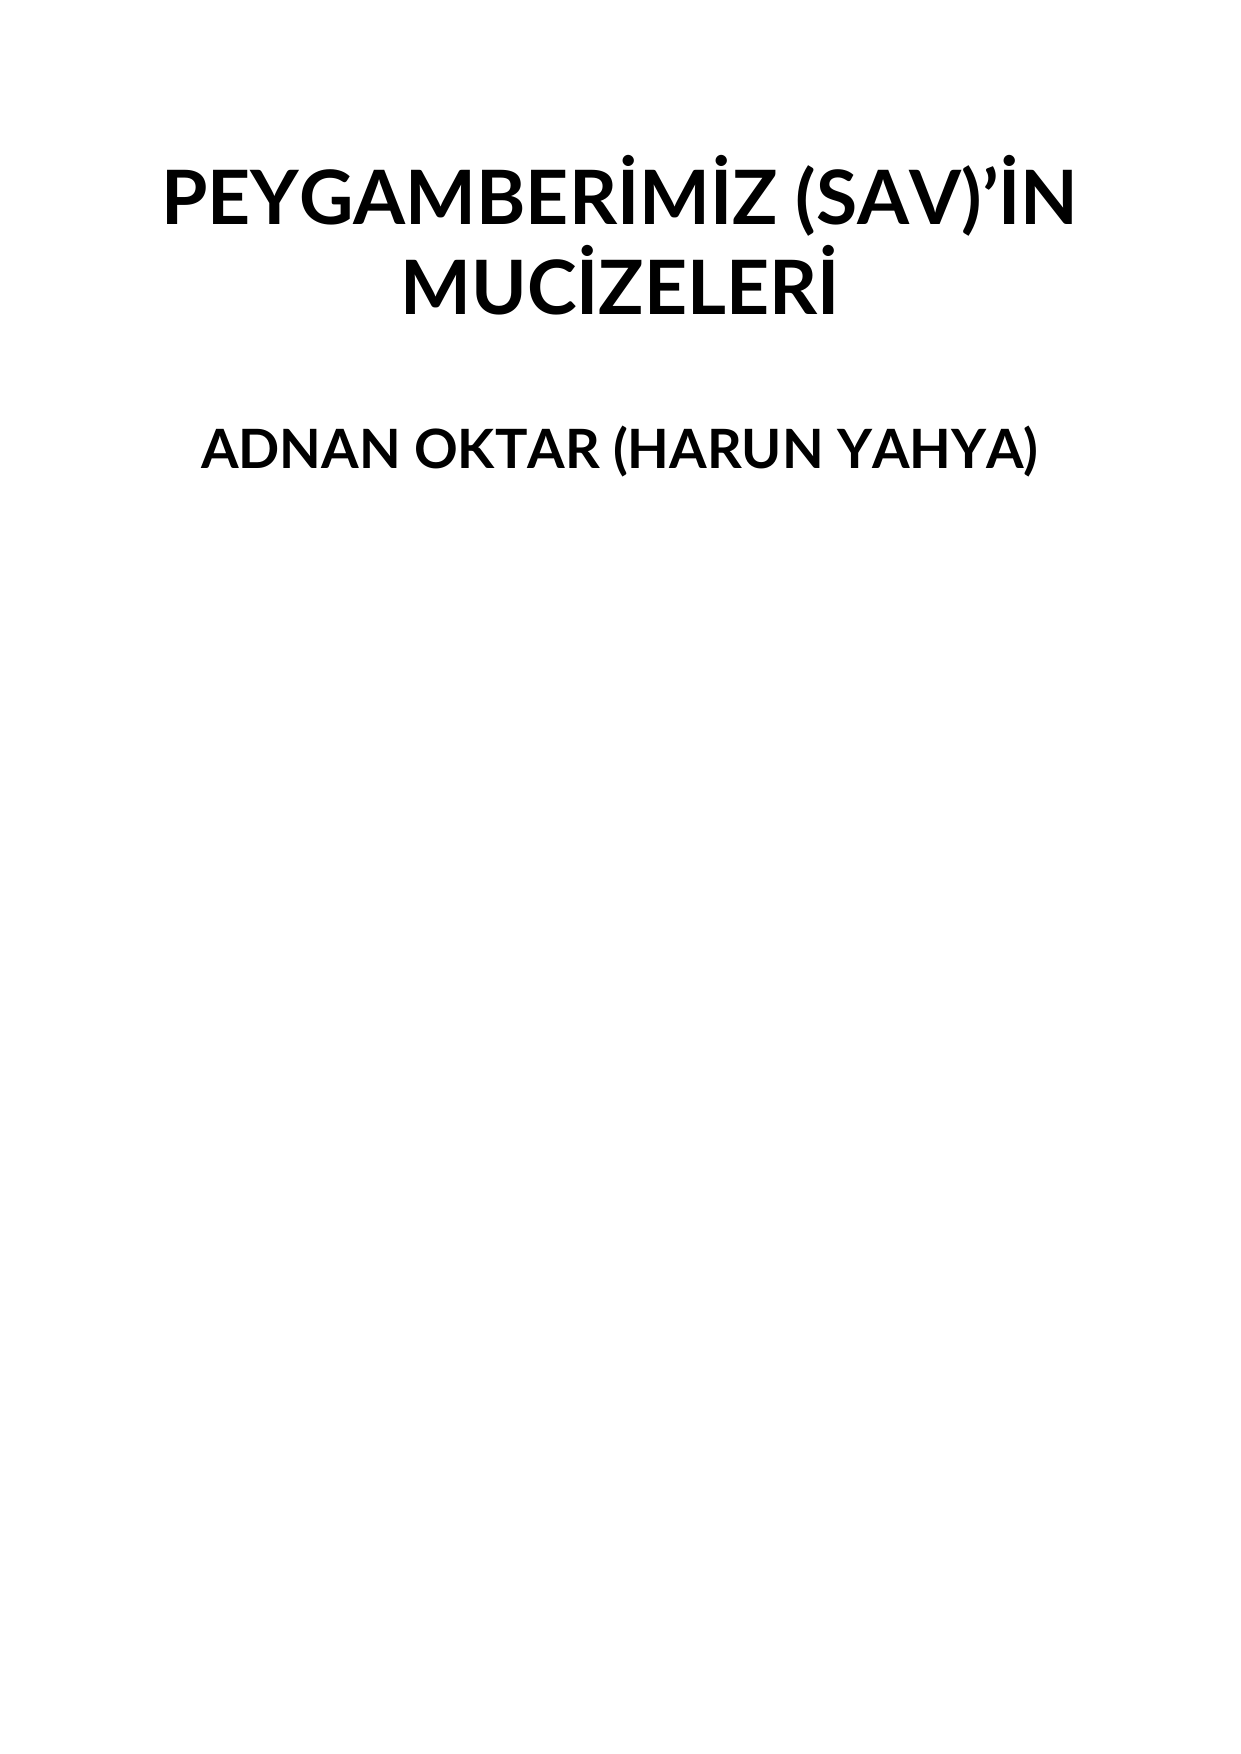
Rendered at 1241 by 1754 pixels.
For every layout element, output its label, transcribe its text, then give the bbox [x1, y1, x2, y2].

text ADNAN OKTAR (HARUN YAHYA) [75, 415, 1165, 480]
subtitle PEYGAMBERİMİZ (SAV)’İN MUCİZELERİ [75, 150, 1165, 330]
